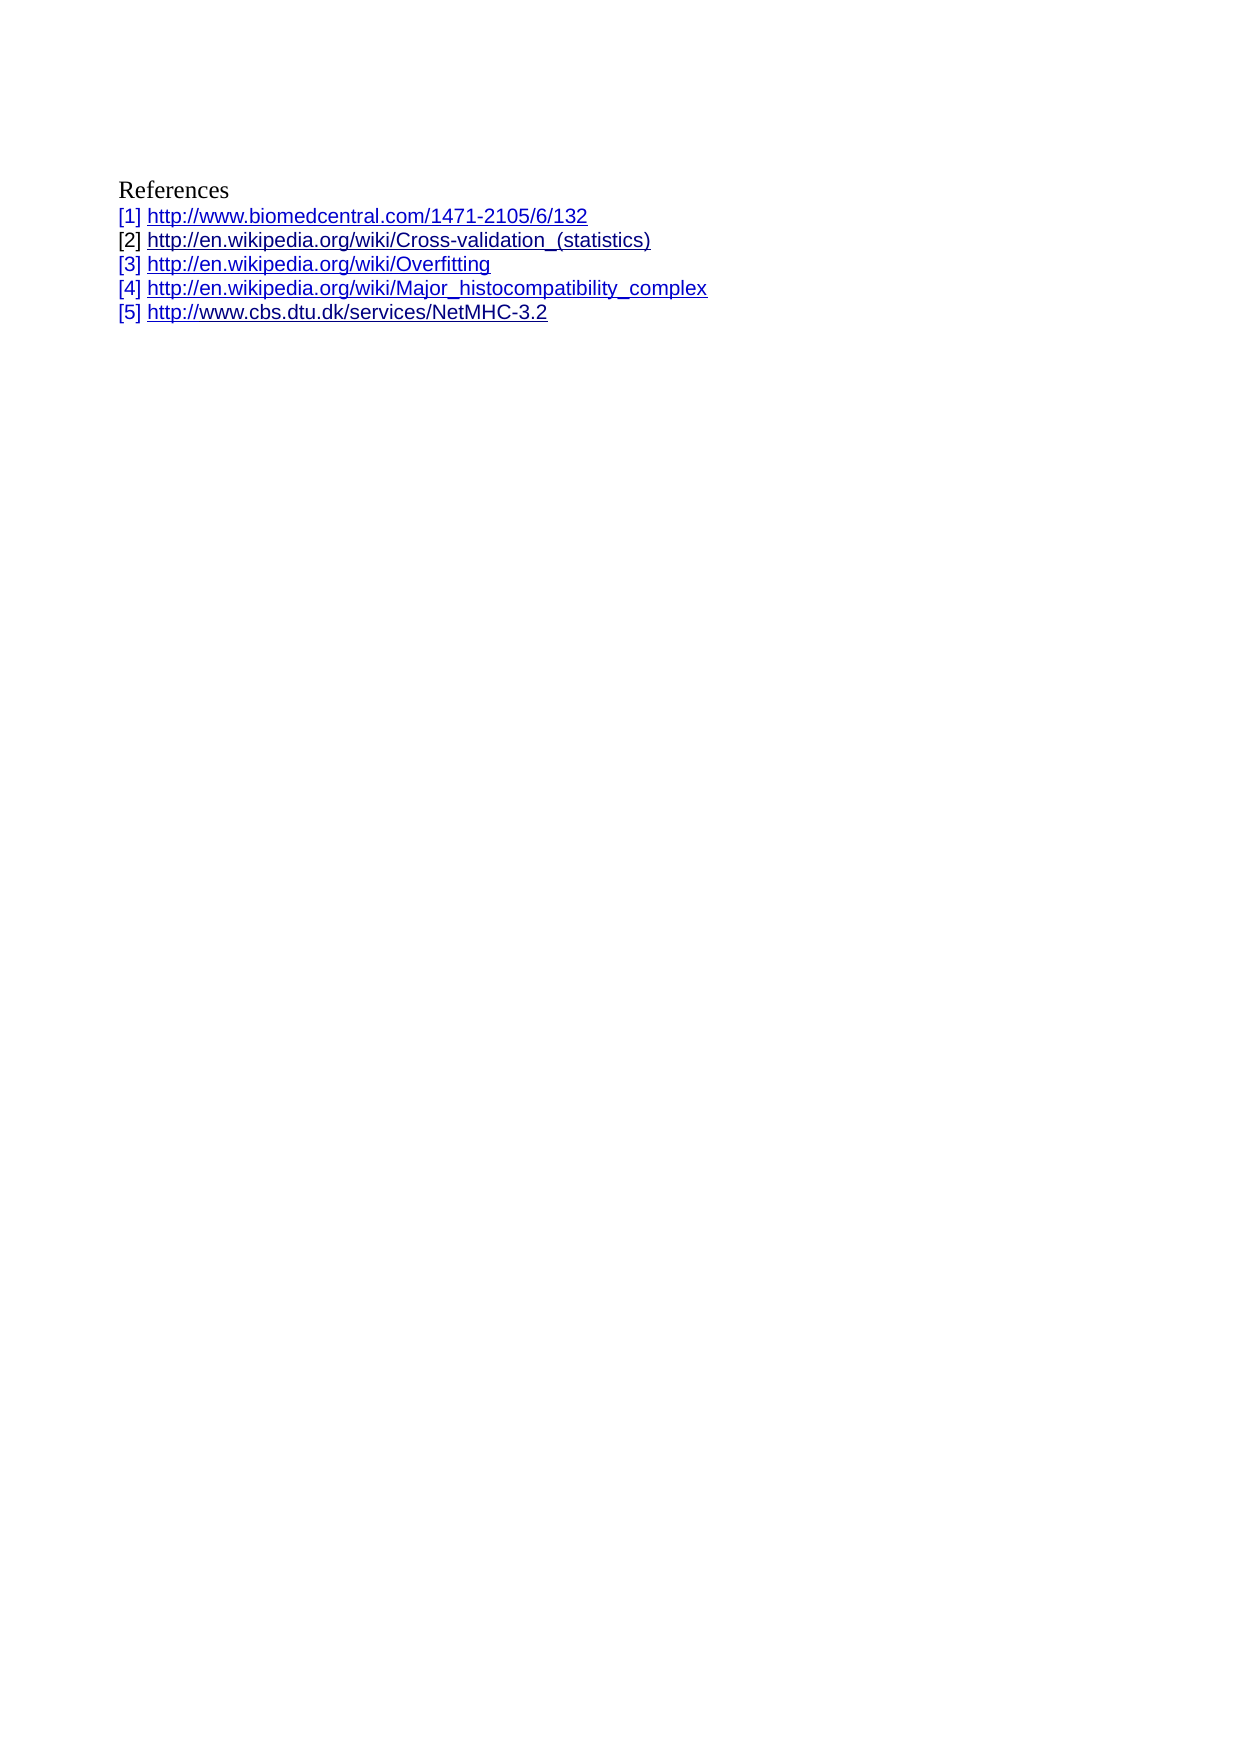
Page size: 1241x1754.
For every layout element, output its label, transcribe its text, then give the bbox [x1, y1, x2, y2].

text [1] http://www.biomedcentral.com/1471-2105/6/132 [118, 204, 1122, 228]
text [2] http://en.wikipedia.org/wiki/Cross-validation_(statistics) [118, 228, 1122, 252]
text [3] http://en.wikipedia.org/wiki/Overfitting [118, 252, 1122, 276]
text [4] http://en.wikipedia.org/wiki/Major_histocompatibility_complex [118, 276, 1122, 300]
text [5] http://www.cbs.dtu.dk/services/NetMHC-3.2 [118, 300, 1122, 324]
text References [118, 176, 1122, 204]
